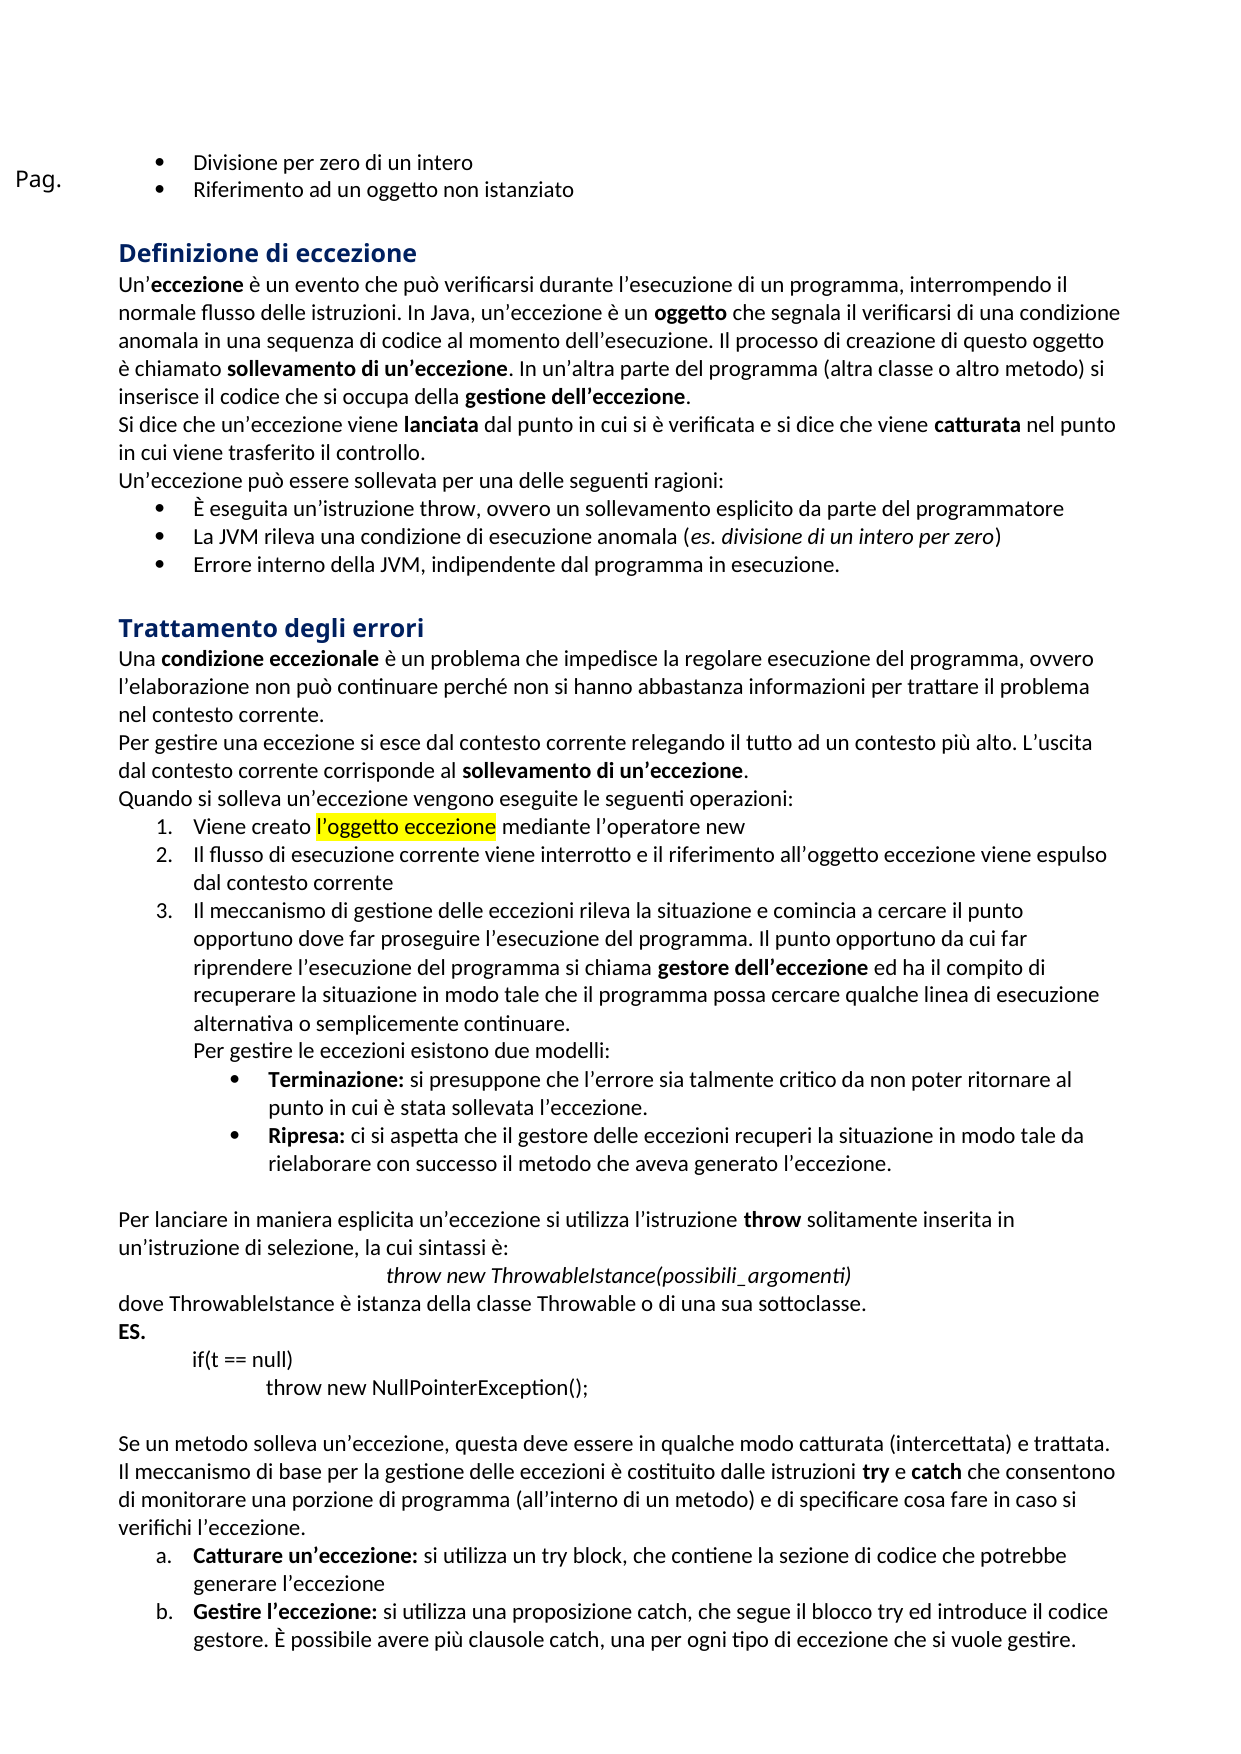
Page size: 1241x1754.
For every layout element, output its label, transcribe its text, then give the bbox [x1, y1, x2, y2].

list È eseguita un’istruzione throw, ovvero un sollevamento esplicito da parte del programmatore [156, 494, 1122, 522]
text Per lanciare in maniera esplicita un’eccezione si utilizza l’istruzione throw solitamente inserita in un’istruzione di selezione, la cui sintassi è: [118, 1205, 1122, 1261]
text dove ThrowableIstance è istanza della classe Throwable o di una sua sottoclasse. [118, 1289, 1122, 1317]
list La JVM rileva una condizione di esecuzione anomala (es. divisione di un intero per zero) [156, 522, 1122, 550]
text Un’eccezione è un evento che può verificarsi durante l’esecuzione di un programma, interrompendo il normale flusso delle istruzioni. In Java, un’eccezione è un oggetto che segnala il verificarsi di una condizione anomala in una sequenza di codice al momento dell’esecuzione. Il processo di creazione di questo oggetto è chiamato sollevamento di un’eccezione. In un’altra parte del programma (altra classe o altro metodo) si inserisce il codice che si occupa della gestione dell’eccezione. [118, 270, 1122, 410]
subtitle Definizione di eccezione [118, 236, 1122, 270]
text Il meccanismo di base per la gestione delle eccezioni è costituito dalle istruzioni try e catch che consentono di monitorare una porzione di programma (all’interno di un metodo) e di specificare cosa fare in caso si verifichi l’eccezione. [118, 1457, 1122, 1541]
text Per gestire una eccezione si esce dal contesto corrente relegando il tutto ad un contesto più alto. L’uscita dal contesto corrente corrisponde al sollevamento di un’eccezione. [118, 728, 1122, 784]
text Per gestire le eccezioni esistono due modelli: [193, 1037, 1122, 1065]
list Gestire l’eccezione: si utilizza una proposizione catch, che segue il blocco try ed introduce il codice gestore. È possibile avere più clausole catch, una per ogni tipo di eccezione che si vuole gestire. [156, 1597, 1122, 1653]
text Un’eccezione può essere sollevata per una delle seguenti ragioni: [118, 466, 1122, 494]
list Il flusso di esecuzione corrente viene interrotto e il riferimento all’oggetto eccezione viene espulso dal contesto corrente [156, 841, 1122, 897]
subtitle Trattamento degli errori [118, 610, 1122, 644]
text ES. [118, 1317, 1122, 1345]
list Viene creato l’oggetto eccezione mediante l’operatore new [156, 812, 1122, 841]
list Riferimento ad un oggetto non istanziato [156, 176, 1122, 204]
list Catturare un’eccezione: si utilizza un try block, che contiene la sezione di codice che potrebbe generare l’eccezione [156, 1541, 1122, 1597]
text Una condizione eccezionale è un problema che impedisce la regolare esecuzione del programma, ovvero l’elaborazione non può continuare perché non si hanno abbastanza informazioni per trattare il problema nel contesto corrente. [118, 644, 1122, 728]
list Ripresa: ci si aspetta che il gestore delle eccezioni recuperi la situazione in modo tale da rielaborare con successo il metodo che aveva generato l’eccezione. [231, 1121, 1122, 1177]
list Terminazione: si presuppone che l’errore sia talmente critico da non poter ritornare al punto in cui è stata sollevata l’eccezione. [231, 1065, 1122, 1121]
text if(t == null) [118, 1345, 1122, 1373]
text Si dice che un’eccezione viene lanciata dal punto in cui si è verificata e si dice che viene catturata nel punto in cui viene trasferito il controllo. [118, 410, 1122, 466]
text throw new ThrowableIstance(possibili_argomenti) [118, 1261, 1122, 1289]
list Divisione per zero di un intero [156, 148, 1122, 176]
text throw new NullPointerException(); [118, 1373, 1122, 1401]
text Se un metodo solleva un’eccezione, questa deve essere in qualche modo catturata (intercettata) e trattata. [118, 1429, 1122, 1457]
list Errore interno della JVM, indipendente dal programma in esecuzione. [156, 550, 1122, 578]
text Quando si solleva un’eccezione vengono eseguite le seguenti operazioni: [118, 784, 1122, 812]
list Il meccanismo di gestione delle eccezioni rileva la situazione e comincia a cercare il punto opportuno dove far proseguire l’esecuzione del programma. Il punto opportuno da cui far riprendere l’esecuzione del programma si chiama gestore dell’eccezione ed ha il compito di recuperare la situazione in modo tale che il programma possa cercare qualche linea di esecuzione alternativa o semplicemente continuare. [156, 897, 1122, 1037]
